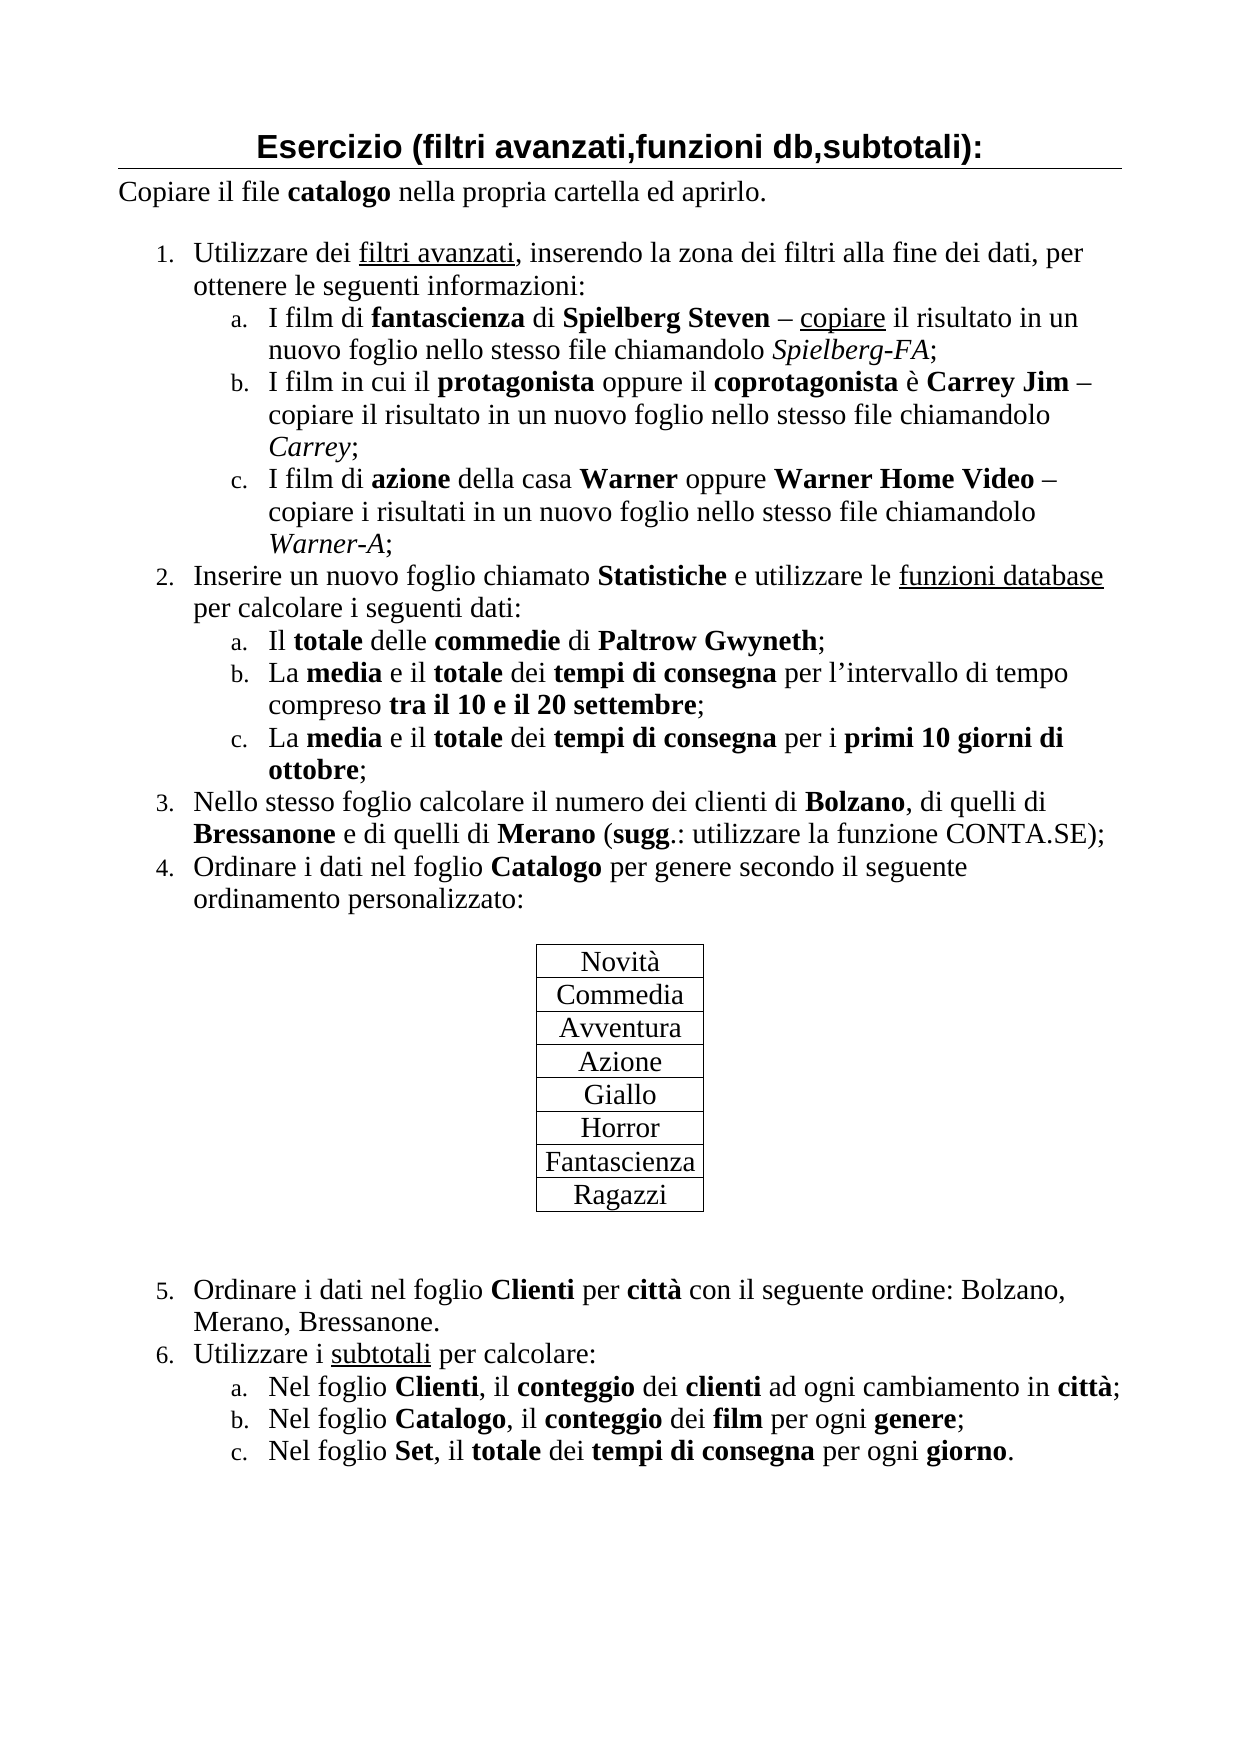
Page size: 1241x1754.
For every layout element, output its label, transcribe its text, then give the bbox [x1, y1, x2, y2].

text Copiare il file catalogo nella propria cartella ed aprirlo. [118, 175, 1122, 207]
table_cell Azione [537, 1045, 703, 1077]
table_cell Ragazzi [537, 1178, 703, 1211]
list Utilizzare dei filtri avanzati, inserendo la zona dei filtri alla fine dei dati, per ottenere le seguenti informazioni: [156, 237, 1122, 301]
table_header Novità [537, 945, 703, 977]
list Il totale delle commedie di Paltrow Gwyneth; [231, 624, 1122, 656]
list Nel foglio Catalogo, il conteggio dei film per ogni genere; [231, 1402, 1122, 1434]
list La media e il totale dei tempi di consegna per i primi 10 giorni di ottobre; [231, 721, 1122, 786]
subtitle Esercizio (filtri avanzati,funzioni db,subtotali): [118, 128, 1122, 168]
list La media e il totale dei tempi di consegna per l’intervallo di tempo compreso tra il 10 e il 20 settembre; [231, 656, 1122, 721]
list I film di azione della casa Warner oppure Warner Home Video – copiare i risultati in un nuovo foglio nello stesso file chiamandolo Warner-A; [231, 463, 1122, 559]
table_cell Horror [537, 1112, 703, 1144]
table_cell Fantascienza [537, 1145, 703, 1177]
list Nel foglio Clienti, il conteggio dei clienti ad ogni cambiamento in città; [231, 1370, 1122, 1402]
list Ordinare i dati nel foglio Clienti per città con il seguente ordine: Bolzano, Merano, Bressanone. [156, 1273, 1122, 1338]
table_cell Avventura [537, 1012, 703, 1044]
list I film di fantascienza di Spielberg Steven – copiare il risultato in un nuovo foglio nello stesso file chiamandolo Spielberg-FA; [231, 301, 1122, 366]
table_cell Commedia [537, 978, 703, 1011]
list Nel foglio Set, il totale dei tempi di consegna per ogni giorno. [231, 1434, 1122, 1467]
list Ordinare i dati nel foglio Catalogo per genere secondo il seguente ordinamento personalizzato: [156, 850, 1122, 915]
list Nello stesso foglio calcolare il numero dei clienti di Bolzano, di quelli di Bressanone e di quelli di Merano (sugg.: utilizzare la funzione CONTA.SE); [156, 786, 1122, 850]
list I film in cui il protagonista oppure il coprotagonista è Carrey Jim – copiare il risultato in un nuovo foglio nello stesso file chiamandolo Carrey; [231, 366, 1122, 463]
table_cell Giallo [537, 1078, 703, 1111]
list Utilizzare i subtotali per calcolare: [156, 1338, 1122, 1370]
list Inserire un nuovo foglio chiamato Statistiche e utilizzare le funzioni database per calcolare i seguenti dati: [156, 559, 1122, 624]
